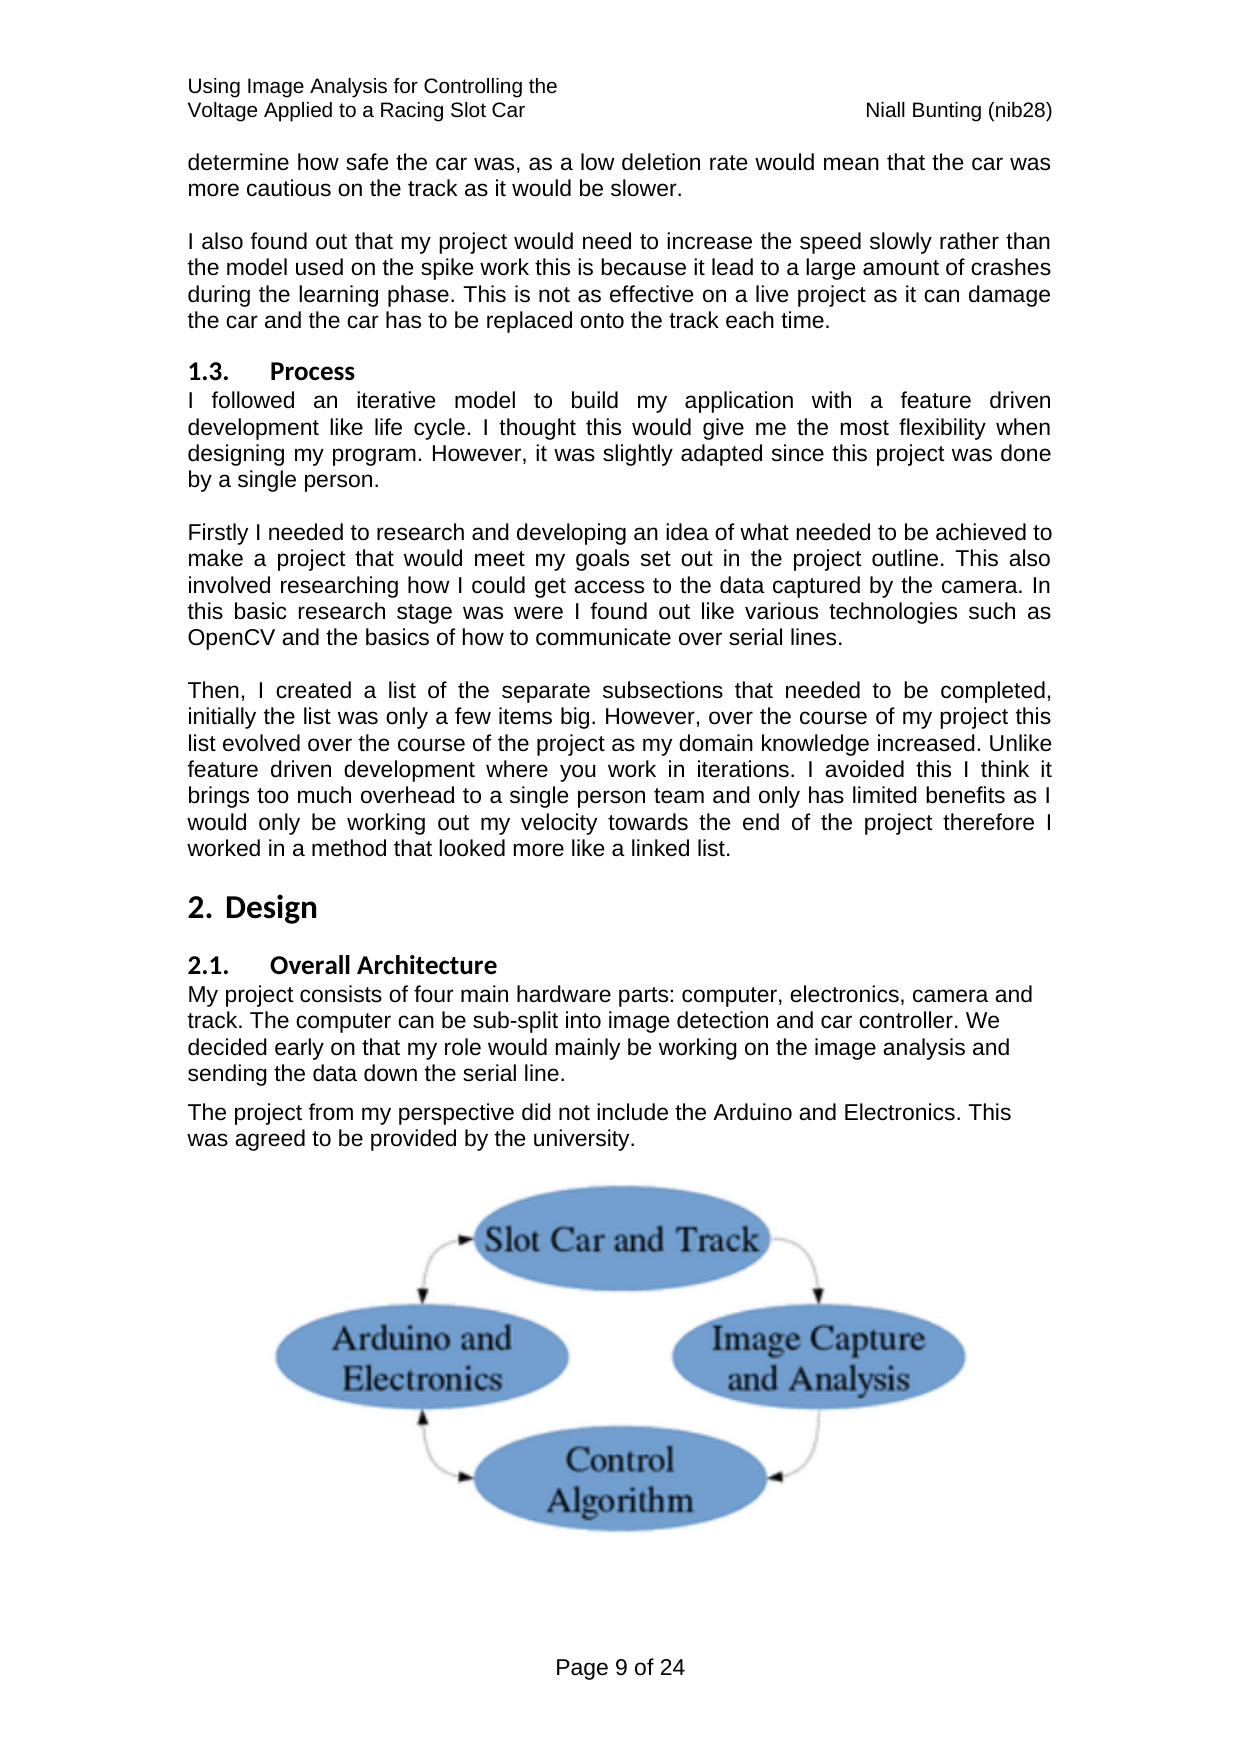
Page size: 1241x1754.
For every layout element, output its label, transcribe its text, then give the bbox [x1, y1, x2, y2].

subtitle Process [187, 354, 1053, 387]
text Then, I created a list of the separate subsections that needed to be completed, initially the list was only a few items big. However, over the course of my project this list evolved over the course of the project as my domain knowledge increased. Unlike feature driven development where you work in iterations. I avoided this I think it brings too much overhead to a single person team and only has limited benefits as I would only be working out my velocity towards the end of the project therefore I worked in a method that looked more like a linked list. [187, 677, 1053, 861]
subtitle Overall Architecture [187, 948, 1053, 981]
text I followed an iterative model to build my application with a feature driven development like life cycle. I thought this would give me the most flexibility when designing my program. However, it was slightly adapted since this project was done by a single person. [187, 387, 1053, 492]
picture [266, 1164, 974, 1555]
text The project from my perspective did not include the Arduino and Electronics. This was agreed to be provided by the university. [187, 1099, 1053, 1152]
text determine how safe the car was, as a low deletion rate would mean that the car was more cautious on the track as it would be slower. [187, 149, 1053, 201]
text My project consists of four main hardware parts: computer, electronics, camera and track. The computer can be sub-split into image detection and car controller. We decided early on that my role would mainly be working on the image analysis and sending the data down the serial line. [187, 981, 1053, 1086]
subtitle Design [187, 886, 1053, 927]
text Firstly I needed to research and developing an idea of what needed to be achieved to make a project that would meet my goals set out in the project outline. This also involved researching how I could get access to the data captured by the camera. In this basic research stage was were I found out like various technologies such as OpenCV and the basics of how to communicate over serial lines. [187, 519, 1053, 651]
text I also found out that my project would need to increase the speed slowly rather than the model used on the spike work this is because it lead to a large amount of crashes during the learning phase. This is not as effective on a live project as it can damage the car and the car has to be replaced onto the track each time. [187, 228, 1053, 333]
